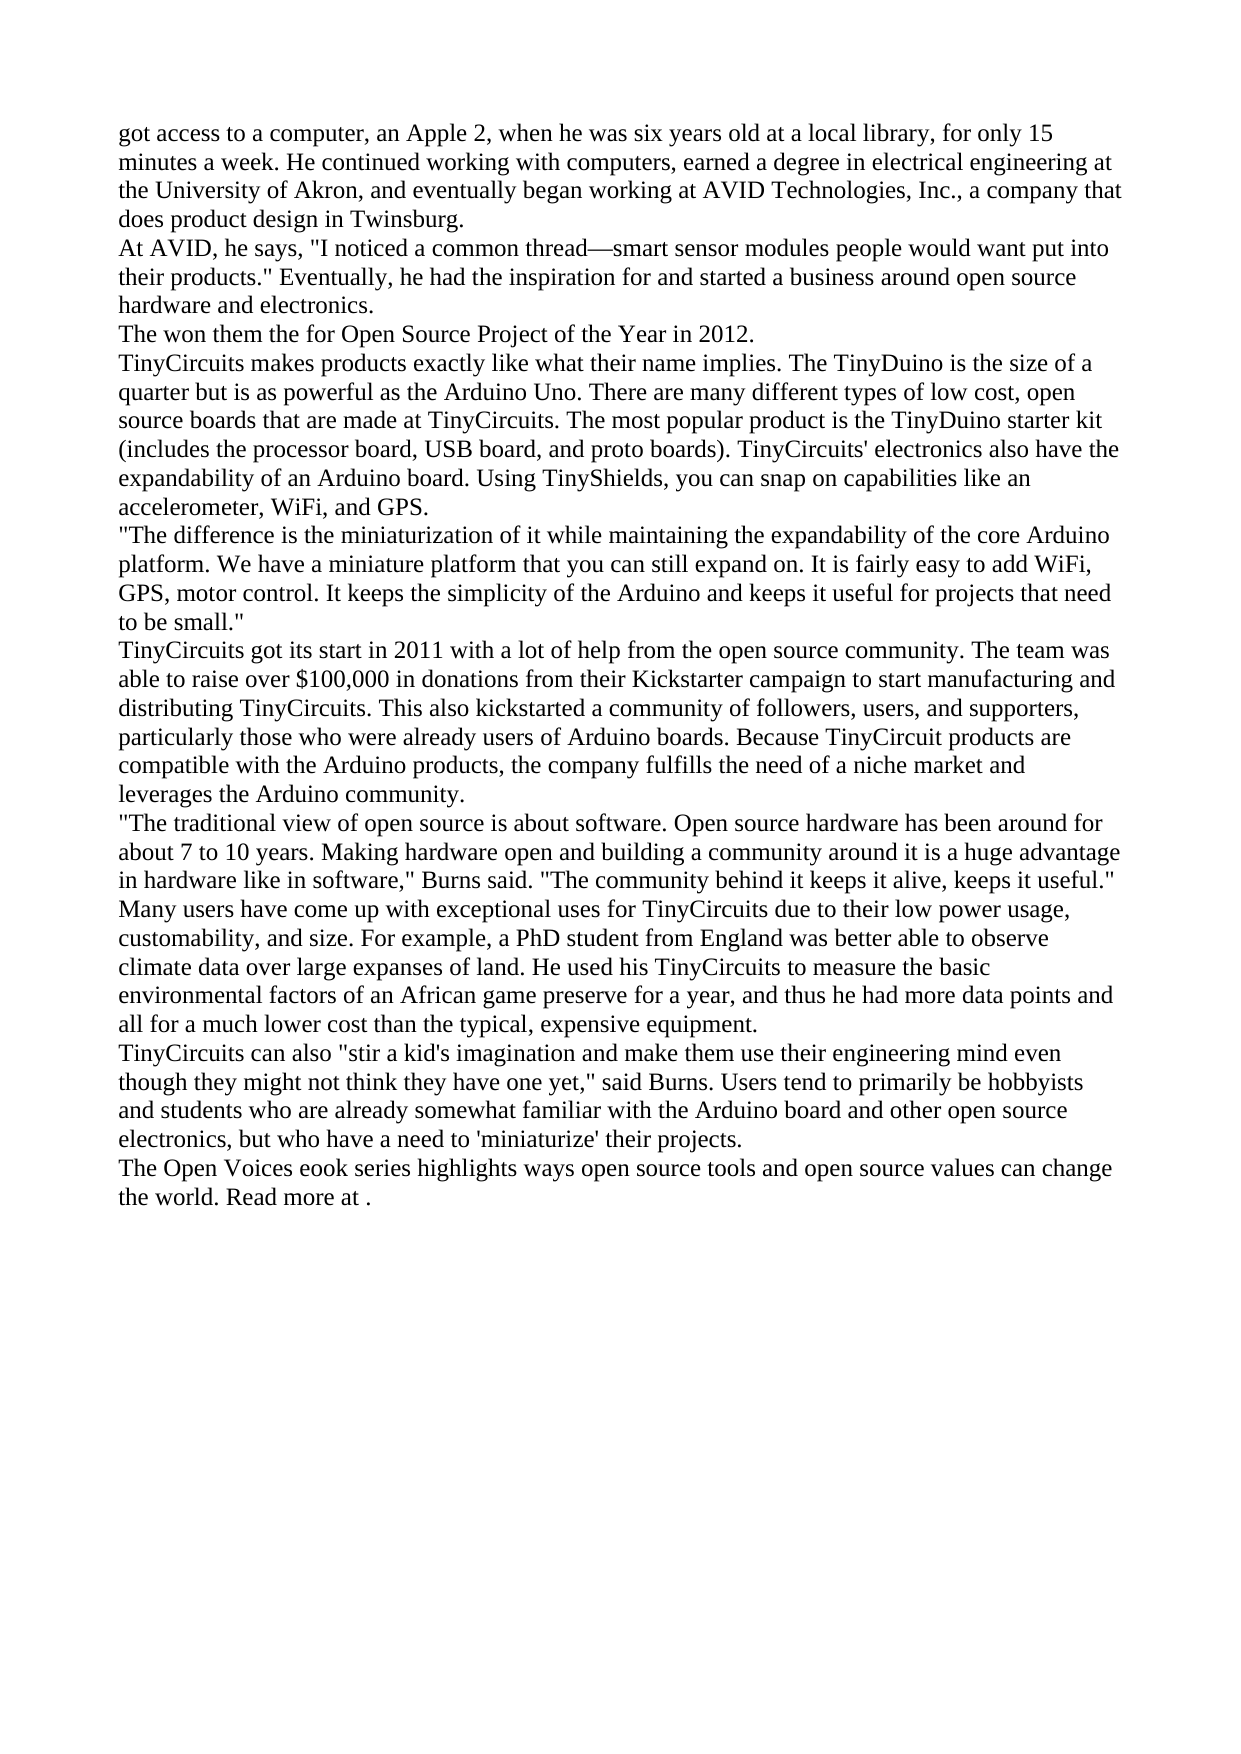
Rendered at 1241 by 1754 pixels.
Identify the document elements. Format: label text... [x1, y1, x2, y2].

text TinyCircuits can also "stir a kid's imagination and make them use their engineering mind even though they might not think they have one yet," said Burns. Users tend to primarily be hobbyists and students who are already somewhat familiar with the Arduino board and other open source electronics, but who have a need to 'miniaturize' their projects. [118, 1038, 1122, 1153]
text The won them the for Open Source Project of the Year in 2012. [118, 319, 1122, 348]
text Many users have come up with exceptional uses for TinyCircuits due to their low power usage, customability, and size. For example, a PhD student from England was better able to observe climate data over large expanses of land. He used his TinyCircuits to measure the basic environmental factors of an African game preserve for a year, and thus he had more data points and all for a much lower cost than the typical, expensive equipment. [118, 894, 1122, 1038]
text At AVID, he says, "I noticed a common thread—smart sensor modules people would want put into their products." Eventually, he had the inspiration for and started a business around open source hardware and electronics. [118, 233, 1122, 319]
text "The difference is the miniaturization of it while maintaining the expandability of the core Arduino platform. We have a miniature platform that you can still expand on. It is fairly easy to add WiFi, GPS, motor control. It keeps the simplicity of the Arduino and keeps it useful for projects that need to be small." [118, 521, 1122, 636]
text got access to a computer, an Apple 2, when he was six years old at a local library, for only 15 minutes a week. He continued working with computers, earned a degree in electrical engineering at the University of Akron, and eventually began working at AVID Technologies, Inc., a company that does product design in Twinsburg. [118, 118, 1122, 233]
text TinyCircuits got its start in 2011 with a lot of help from the open source community. The team was able to raise over $100,000 in donations from their Kickstarter campaign to start manufacturing and distributing TinyCircuits. This also kickstarted a community of followers, users, and supporters, particularly those who were already users of Arduino boards. Because TinyCircuit products are compatible with the Arduino products, the company fulfills the need of a niche market and leverages the Arduino community. [118, 636, 1122, 808]
text "The traditional view of open source is about software. Open source hardware has been around for about 7 to 10 years. Making hardware open and building a community around it is a huge advantage in hardware like in software," Burns said. "The community behind it keeps it alive, keeps it useful." [118, 808, 1122, 894]
text The Open Voices eook series highlights ways open source tools and open source values can change the world. Read more at . [118, 1153, 1122, 1211]
text TinyCircuits makes products exactly like what their name implies. The TinyDuino is the size of a quarter but is as powerful as the Arduino Uno. There are many different types of low cost, open source boards that are made at TinyCircuits. The most popular product is the TinyDuino starter kit (includes the processor board, USB board, and proto boards). TinyCircuits' electronics also have the expandability of an Arduino board. Using TinyShields, you can snap on capabilities like an accelerometer, WiFi, and GPS. [118, 348, 1122, 521]
